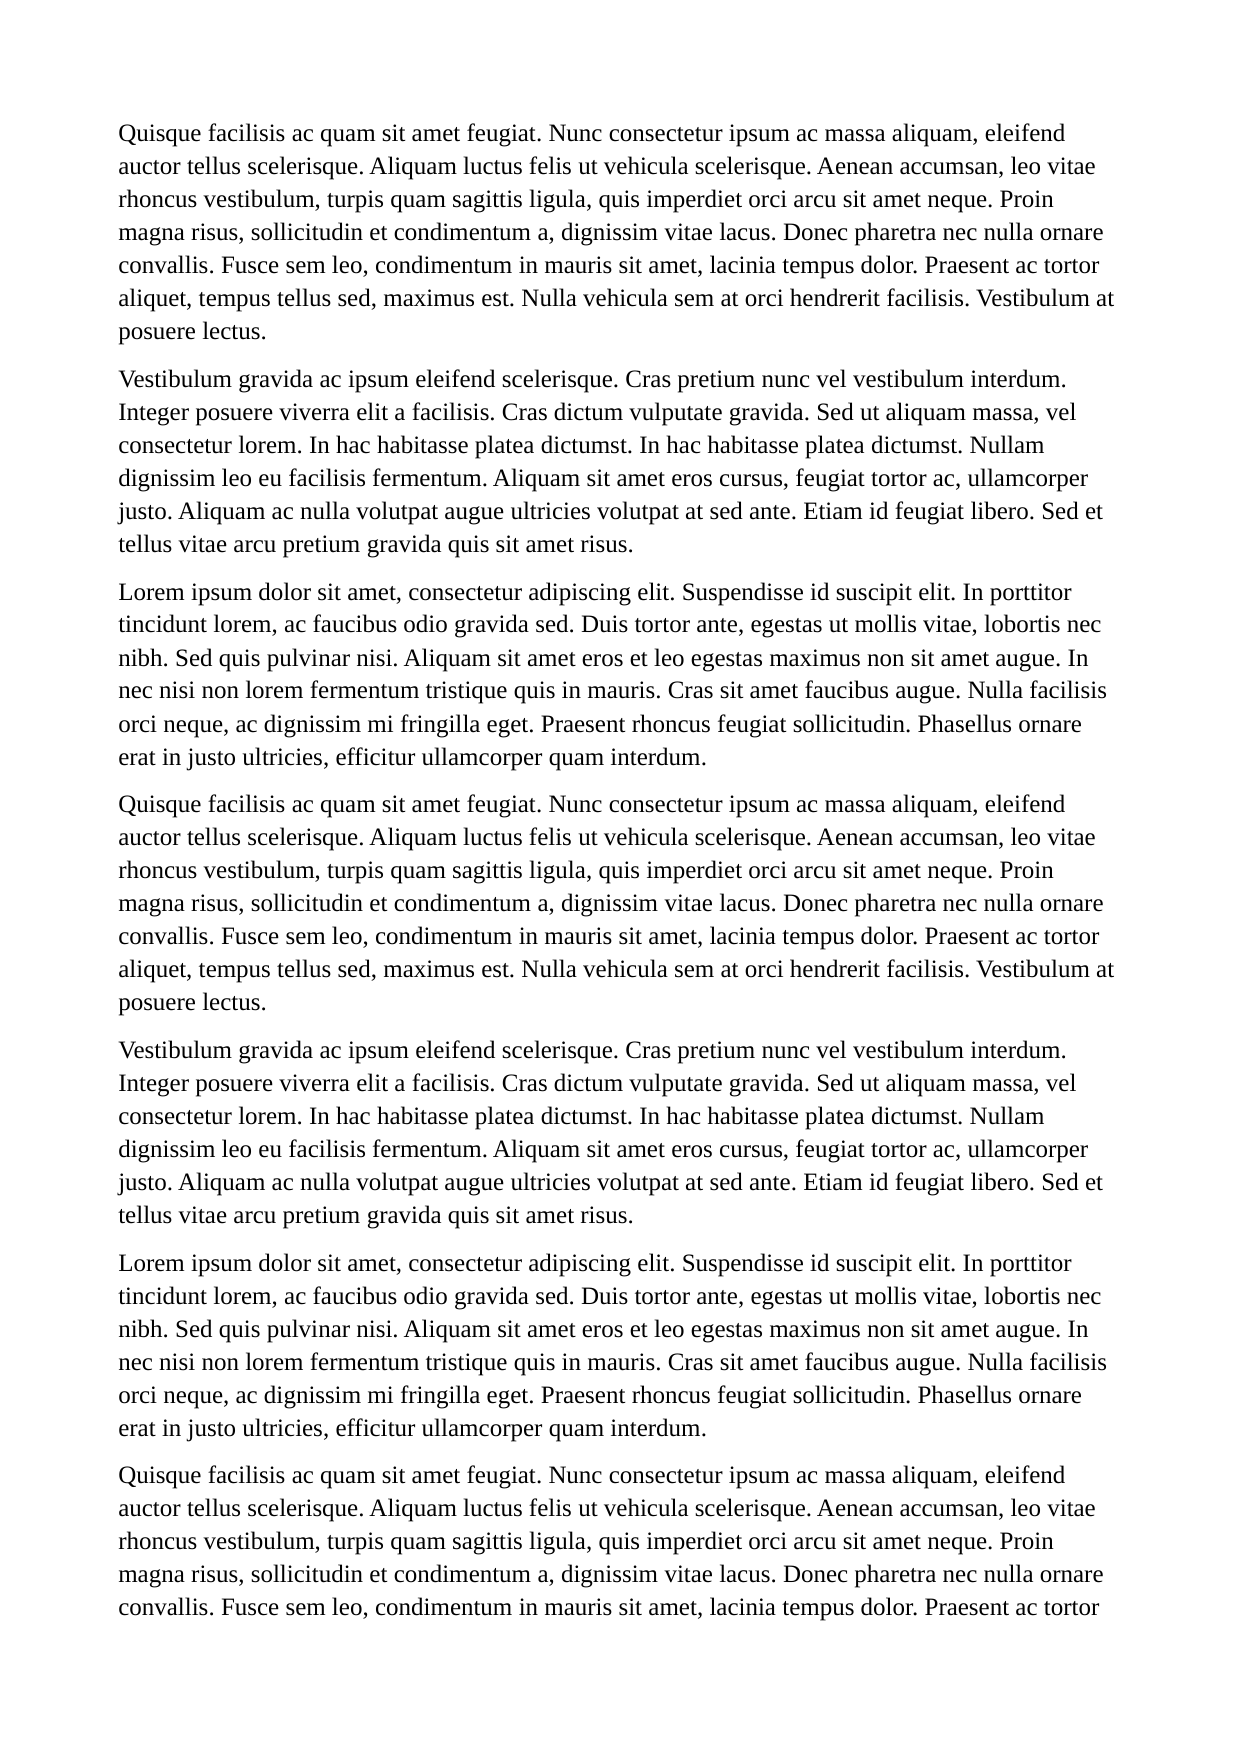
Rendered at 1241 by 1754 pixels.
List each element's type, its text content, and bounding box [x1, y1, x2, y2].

text Vestibulum gravida ac ipsum eleifend scelerisque. Cras pretium nunc vel vestibulum interdum. Integer posuere viverra elit a facilisis. Cras dictum vulputate gravida. Sed ut aliquam massa, vel consectetur lorem. In hac habitasse platea dictumst. In hac habitasse platea dictumst. Nullam dignissim leo eu facilisis fermentum. Aliquam sit amet eros cursus, feugiat tortor ac, ullamcorper justo. Aliquam ac nulla volutpat augue ultricies volutpat at sed ante. Etiam id feugiat libero. Sed et tellus vitae arcu pretium gravida quis sit amet risus. [118, 364, 1122, 558]
text Vestibulum gravida ac ipsum eleifend scelerisque. Cras pretium nunc vel vestibulum interdum. Integer posuere viverra elit a facilisis. Cras dictum vulputate gravida. Sed ut aliquam massa, vel consectetur lorem. In hac habitasse platea dictumst. In hac habitasse platea dictumst. Nullam dignissim leo eu facilisis fermentum. Aliquam sit amet eros cursus, feugiat tortor ac, ullamcorper justo. Aliquam ac nulla volutpat augue ultricies volutpat at sed ante. Etiam id feugiat libero. Sed et tellus vitae arcu pretium gravida quis sit amet risus. [118, 1035, 1122, 1229]
text Lorem ipsum dolor sit amet, consectetur adipiscing elit. Suspendisse id suscipit elit. In porttitor tincidunt lorem, ac faucibus odio gravida sed. Duis tortor ante, egestas ut mollis vitae, lobortis nec nibh. Sed quis pulvinar nisi. Aliquam sit amet eros et leo egestas maximus non sit amet augue. In nec nisi non lorem fermentum tristique quis in mauris. Cras sit amet faucibus augue. Nulla facilisis orci neque, ac dignissim mi fringilla eget. Praesent rhoncus feugiat sollicitudin. Phasellus ornare erat in justo ultricies, efficitur ullamcorper quam interdum. [118, 577, 1122, 770]
text Quisque facilisis ac quam sit amet feugiat. Nunc consectetur ipsum ac massa aliquam, eleifend auctor tellus scelerisque. Aliquam luctus felis ut vehicula scelerisque. Aenean accumsan, leo vitae rhoncus vestibulum, turpis quam sagittis ligula, quis imperdiet orci arcu sit amet neque. Proin magna risus, sollicitudin et condimentum a, dignissim vitae lacus. Donec pharetra nec nulla ornare convallis. Fusce sem leo, condimentum in mauris sit amet, lacinia tempus dolor. Praesent ac tortor aliquet, tempus tellus sed, maximus est. Nulla vehicula sem at orci hendrerit facilisis. Vestibulum at posuere lectus. [118, 789, 1122, 1016]
text Quisque facilisis ac quam sit amet feugiat. Nunc consectetur ipsum ac massa aliquam, eleifend auctor tellus scelerisque. Aliquam luctus felis ut vehicula scelerisque. Aenean accumsan, leo vitae rhoncus vestibulum, turpis quam sagittis ligula, quis imperdiet orci arcu sit amet neque. Proin magna risus, sollicitudin et condimentum a, dignissim vitae lacus. Donec pharetra nec nulla ornare convallis. Fusce sem leo, condimentum in mauris sit amet, lacinia tempus dolor. Praesent ac tortor [118, 1460, 1122, 1621]
text Quisque facilisis ac quam sit amet feugiat. Nunc consectetur ipsum ac massa aliquam, eleifend auctor tellus scelerisque. Aliquam luctus felis ut vehicula scelerisque. Aenean accumsan, leo vitae rhoncus vestibulum, turpis quam sagittis ligula, quis imperdiet orci arcu sit amet neque. Proin magna risus, sollicitudin et condimentum a, dignissim vitae lacus. Donec pharetra nec nulla ornare convallis. Fusce sem leo, condimentum in mauris sit amet, lacinia tempus dolor. Praesent ac tortor aliquet, tempus tellus sed, maximus est. Nulla vehicula sem at orci hendrerit facilisis. Vestibulum at posuere lectus. [118, 118, 1122, 345]
text Lorem ipsum dolor sit amet, consectetur adipiscing elit. Suspendisse id suscipit elit. In porttitor tincidunt lorem, ac faucibus odio gravida sed. Duis tortor ante, egestas ut mollis vitae, lobortis nec nibh. Sed quis pulvinar nisi. Aliquam sit amet eros et leo egestas maximus non sit amet augue. In nec nisi non lorem fermentum tristique quis in mauris. Cras sit amet faucibus augue. Nulla facilisis orci neque, ac dignissim mi fringilla eget. Praesent rhoncus feugiat sollicitudin. Phasellus ornare erat in justo ultricies, efficitur ullamcorper quam interdum. [118, 1248, 1122, 1442]
